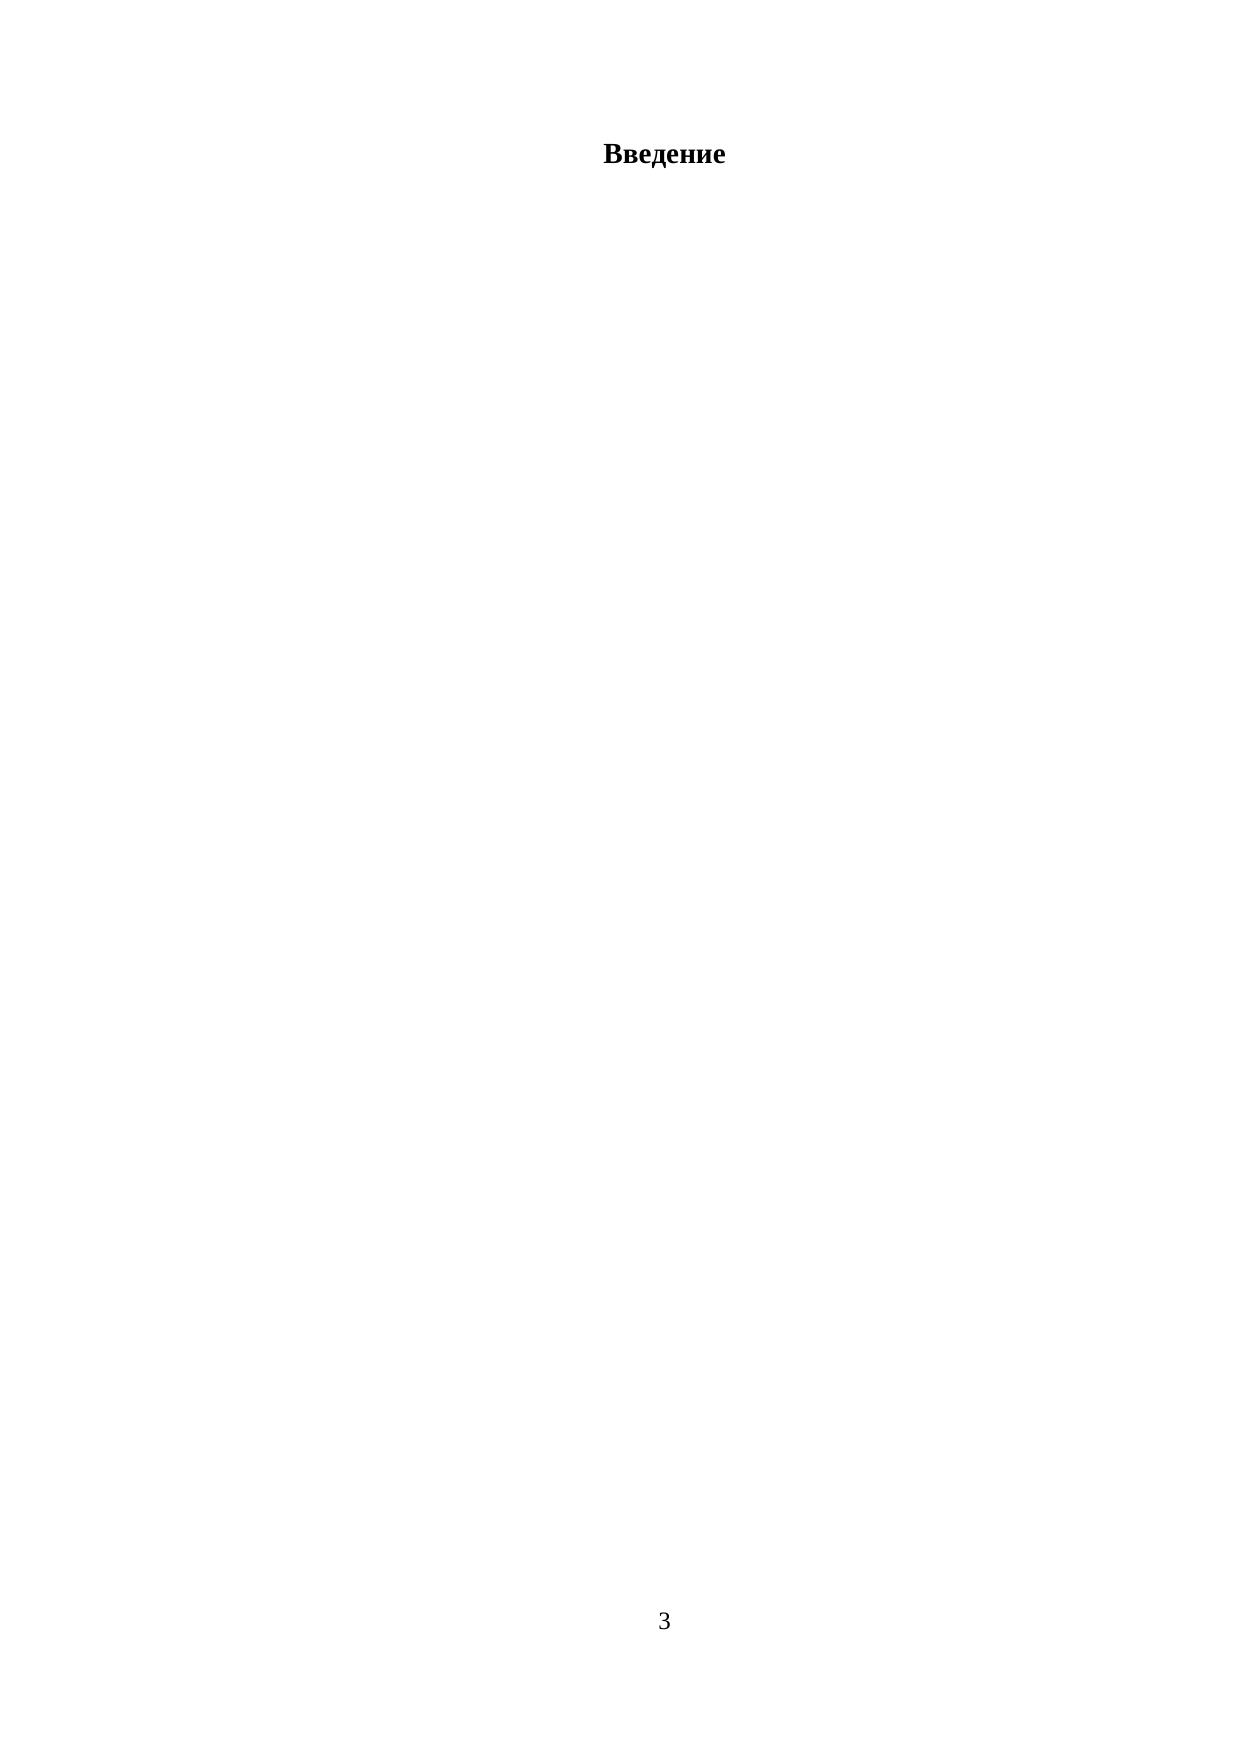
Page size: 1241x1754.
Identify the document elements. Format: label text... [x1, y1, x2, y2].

subtitle Введение [177, 136, 1152, 169]
